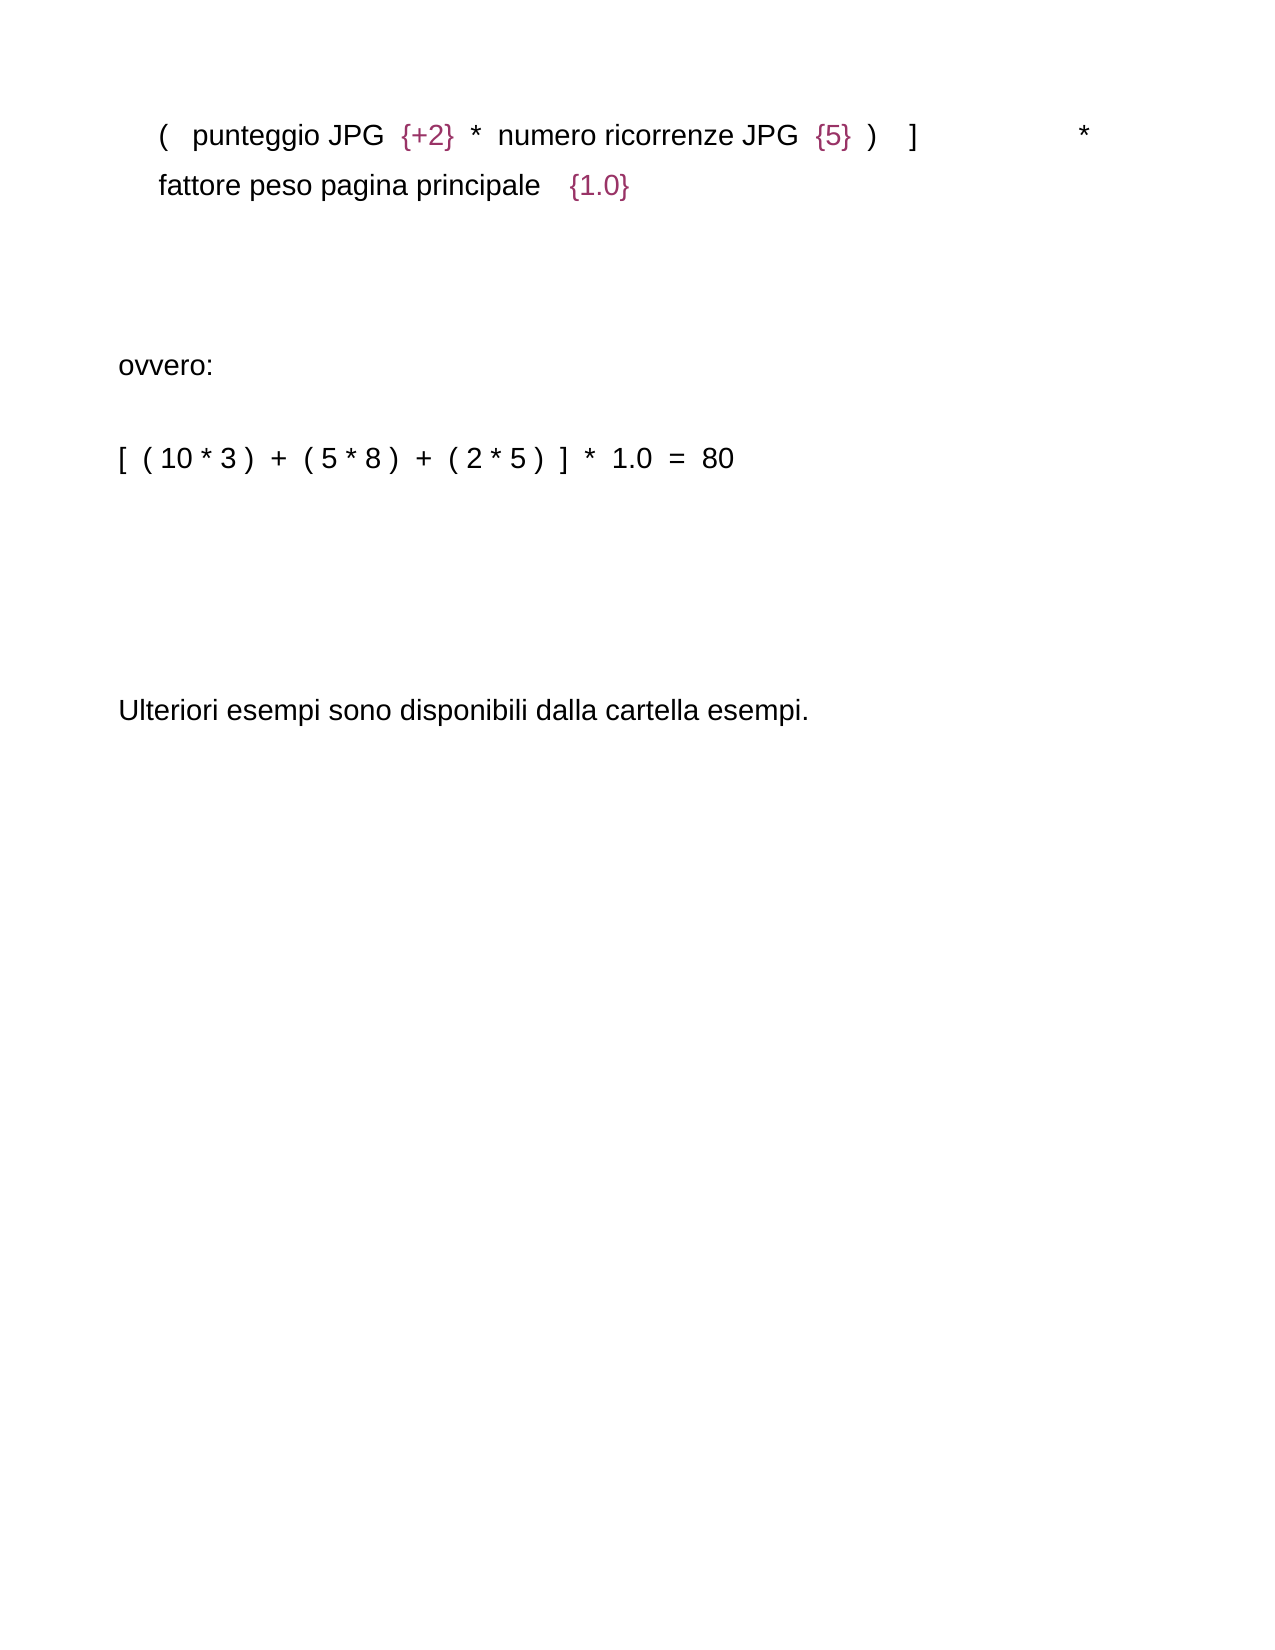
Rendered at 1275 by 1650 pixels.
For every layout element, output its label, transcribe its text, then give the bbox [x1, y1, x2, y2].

text Ulteriori esempi sono disponibili dalla cartella esempi. [118, 693, 1157, 727]
text ( punteggio JPG {+2} * numero ricorrenze JPG {5} ) ] * [118, 118, 1157, 152]
text fattore peso pagina principale {1.0} [118, 168, 1157, 202]
text ovvero: [118, 348, 1157, 382]
text [ ( 10 * 3 ) + ( 5 * 8 ) + ( 2 * 5 ) ] * 1.0 = 80 [118, 442, 1157, 475]
